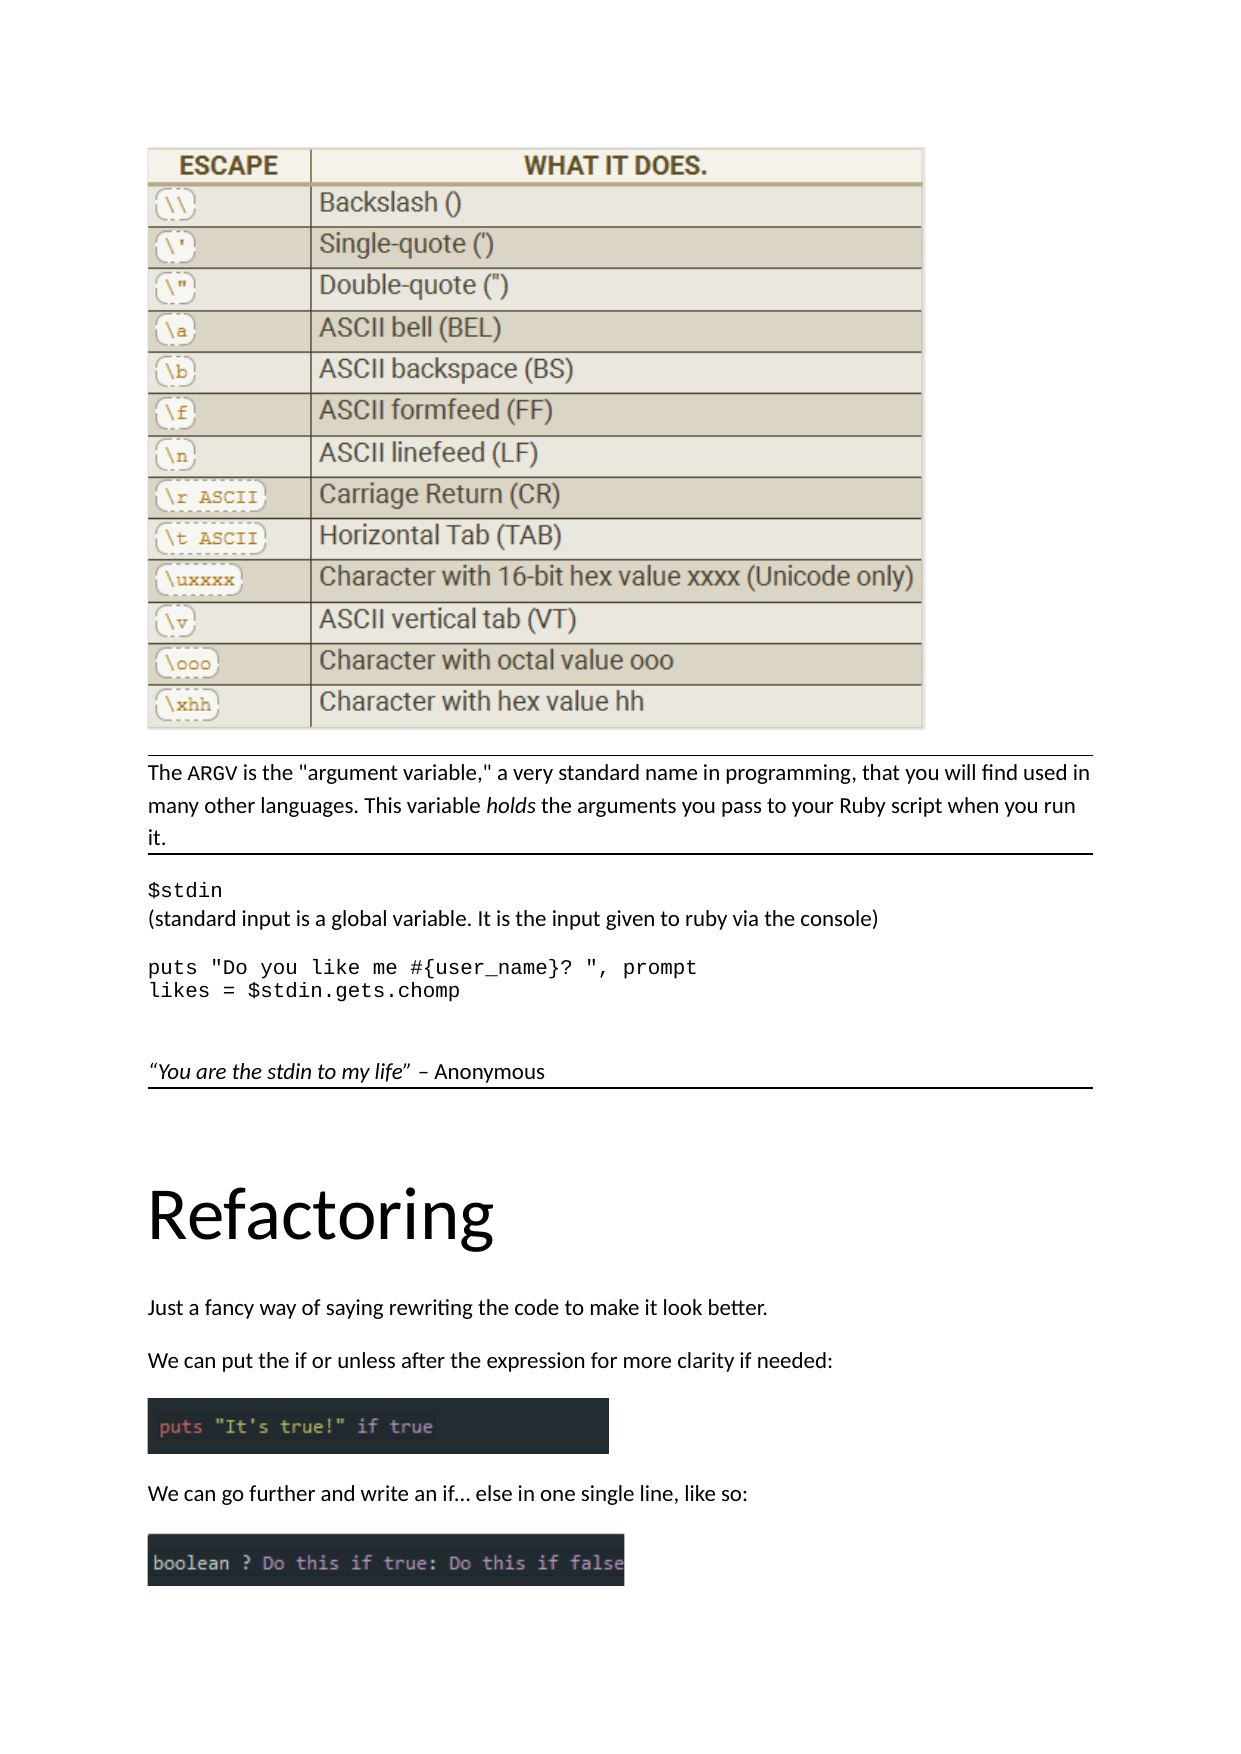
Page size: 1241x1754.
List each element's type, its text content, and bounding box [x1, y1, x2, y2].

text We can put the if or unless after the expression for more clarity if needed: [148, 1346, 1093, 1374]
picture [147, 1398, 609, 1454]
text “You are the stdin to my life” – Anonymous [148, 1057, 1093, 1087]
text likes = $stdin.gets.chomp [148, 980, 1093, 1004]
text We can go further and write an if… else in one single line, like so: [148, 1479, 1093, 1507]
text puts "Do you like me #{user_name}? ", prompt [148, 957, 1093, 980]
picture [147, 1532, 625, 1586]
text The ARGV is the "argument variable," a very standard name in programming, that you will find used in many other languages. This variable holds the arguments you pass to your Ruby script when you run it. [148, 756, 1093, 853]
picture [147, 147, 926, 730]
text Just a fancy way of saying rewriting the code to make it look better. [148, 1293, 1093, 1321]
text $stdin [148, 880, 1093, 904]
text (standard input is a global variable. It is the input given to ruby via the console) [148, 904, 1093, 932]
text Refactoring [148, 1167, 1093, 1258]
